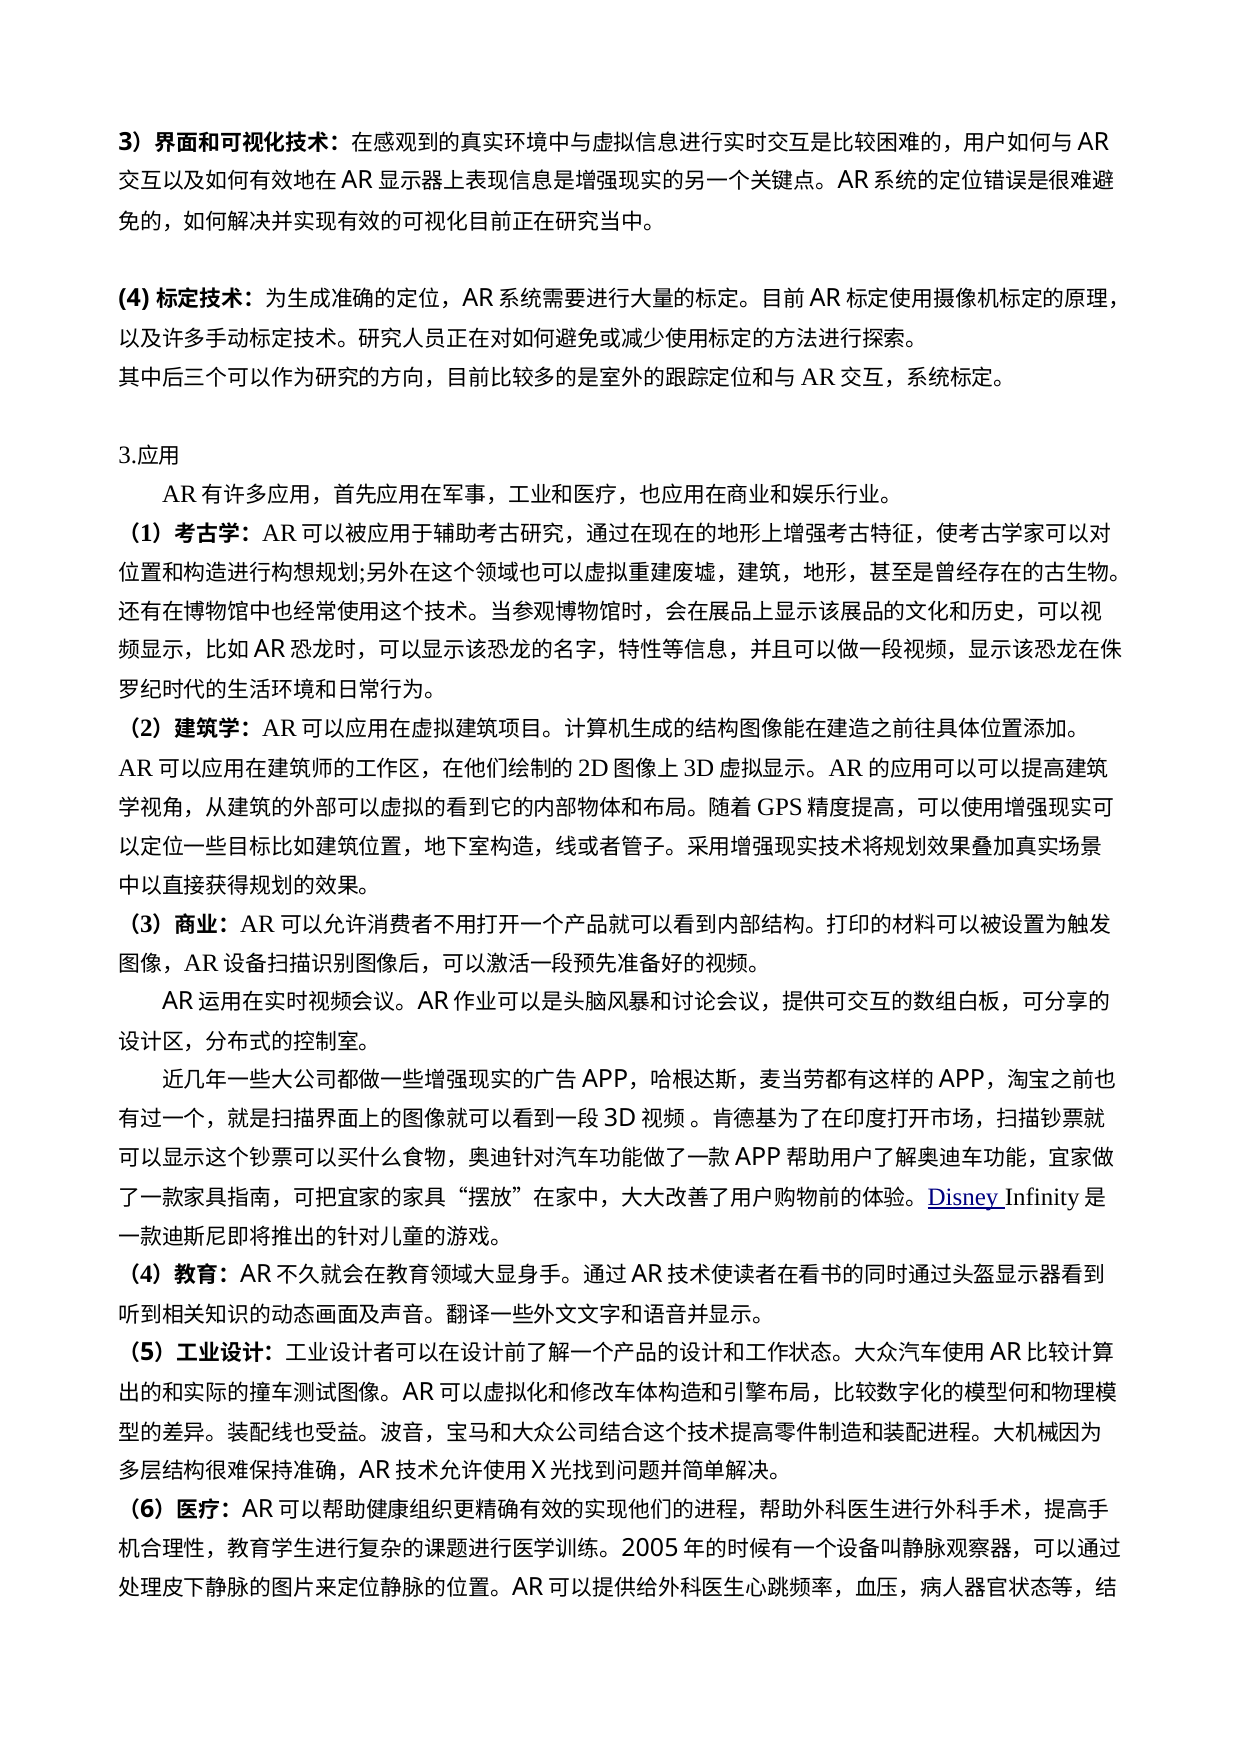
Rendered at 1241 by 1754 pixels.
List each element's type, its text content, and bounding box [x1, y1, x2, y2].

text 3）界面和可视化技术：在感观到的真实环境中与虚拟信息进行实时交互是比较困难的，用户如何与AR交互以及如何有效地在AR显示器上表现信息是增强现实的另一个关键点。AR系统的定位错误是很难避免的，如何解决并实现有效的可视化目前正在研究当中。 [118, 118, 1122, 235]
text （5）工业设计：工业设计者可以在设计前了解一个产品的设计和工作状态。大众汽车使用AR比较计算出的和实际的撞车测试图像。AR可以虚拟化和修改车体构造和引擎布局，比较数字化的模型何和物理模型的差异。装配线也受益。波音，宝马和大众公司结合这个技术提高零件制造和装配进程。大机械因为多层结构很难保持准确，AR技术允许使用X光找到问题并简单解决。 [118, 1329, 1122, 1485]
text AR有许多应用，首先应用在军事，工业和医疗，也应用在商业和娱乐行业。 [118, 470, 1122, 509]
text 还有在博物馆中也经常使用这个技术。当参观博物馆时，会在展品上显示该展品的文化和历史，可以视频显示，比如AR恐龙时，可以显示该恐龙的名字，特性等信息，并且可以做一段视频，显示该恐龙在侏罗纪时代的生活环境和日常行为。 [118, 587, 1122, 704]
text （3）商业：AR可以允许消费者不用打开一个产品就可以看到内部结构。打印的材料可以被设置为触发图像，AR设备扫描识别图像后，可以激活一段预先准备好的视频。 [118, 899, 1122, 977]
text 近几年一些大公司都做一些增强现实的广告APP，哈根达斯，麦当劳都有这样的APP，淘宝之前也有过一个，就是扫描界面上的图像就可以看到一段3D视频 。肯德基为了在印度打开市场，扫描钞票就可以显示这个钞票可以买什么食物，奥迪针对汽车功能做了一款APP帮助用户了解奥迪车功能，宜家做了一款家具指南，可把宜家的家具“摆放”在家中，大大改善了用户购物前的体验。Disney Infinity是一款迪斯尼即将推出的针对儿童的游戏。 [118, 1056, 1122, 1251]
text （2）建筑学：AR可以应用在虚拟建筑项目。计算机生成的结构图像能在建造之前往具体位置添加。AR可以应用在建筑师的工作区，在他们绘制的2D图像上3D虚拟显示。AR的应用可以可以提高建筑学视角，从建筑的外部可以虚拟的看到它的内部物体和布局。随着GPS精度提高，可以使用增强现实可以定位一些目标比如建筑位置，地下室构造，线或者管子。采用增强现实技术将规划效果叠加真实场景中以直接获得规划的效果。 [118, 704, 1122, 899]
text 其中后三个可以作为研究的方向，目前比较多的是室外的跟踪定位和与AR交互，系统标定。 [118, 352, 1122, 392]
text AR运用在实时视频会议。AR作业可以是头脑风暴和讨论会议，提供可交互的数组白板，可分享的设计区，分布式的控制室。 [118, 977, 1122, 1056]
text （1）考古学：AR可以被应用于辅助考古研究，通过在现在的地形上增强考古特征，使考古学家可以对位置和构造进行构想规划;另外在这个领域也可以虚拟重建废墟，建筑，地形，甚至是曾经存在的古生物。 [118, 509, 1122, 587]
text 3.应用 [118, 431, 1122, 470]
text （6）医疗：AR可以帮助健康组织更精确有效的实现他们的进程，帮助外科医生进行外科手术，提高手机合理性，教育学生进行复杂的课题进行医学训练。2005年的时候有一个设备叫静脉观察器，可以通过处理皮下静脉的图片来定位静脉的位置。AR可以提供给外科医生心跳频率，血压，病人器官状态等，结 [118, 1485, 1122, 1602]
text （4）教育：AR不久就会在教育领域大显身手。通过AR技术使读者在看书的同时通过头盔显示器看到听到相关知识的动态画面及声音。翻译一些外文文字和语音并显示。 [118, 1251, 1122, 1329]
text (4) 标定技术：为生成准确的定位，AR系统需要进行大量的标定。目前AR标定使用摄像机标定的原理，以及许多手动标定技术。研究人员正在对如何避免或减少使用标定的方法进行探索。 [118, 274, 1122, 352]
